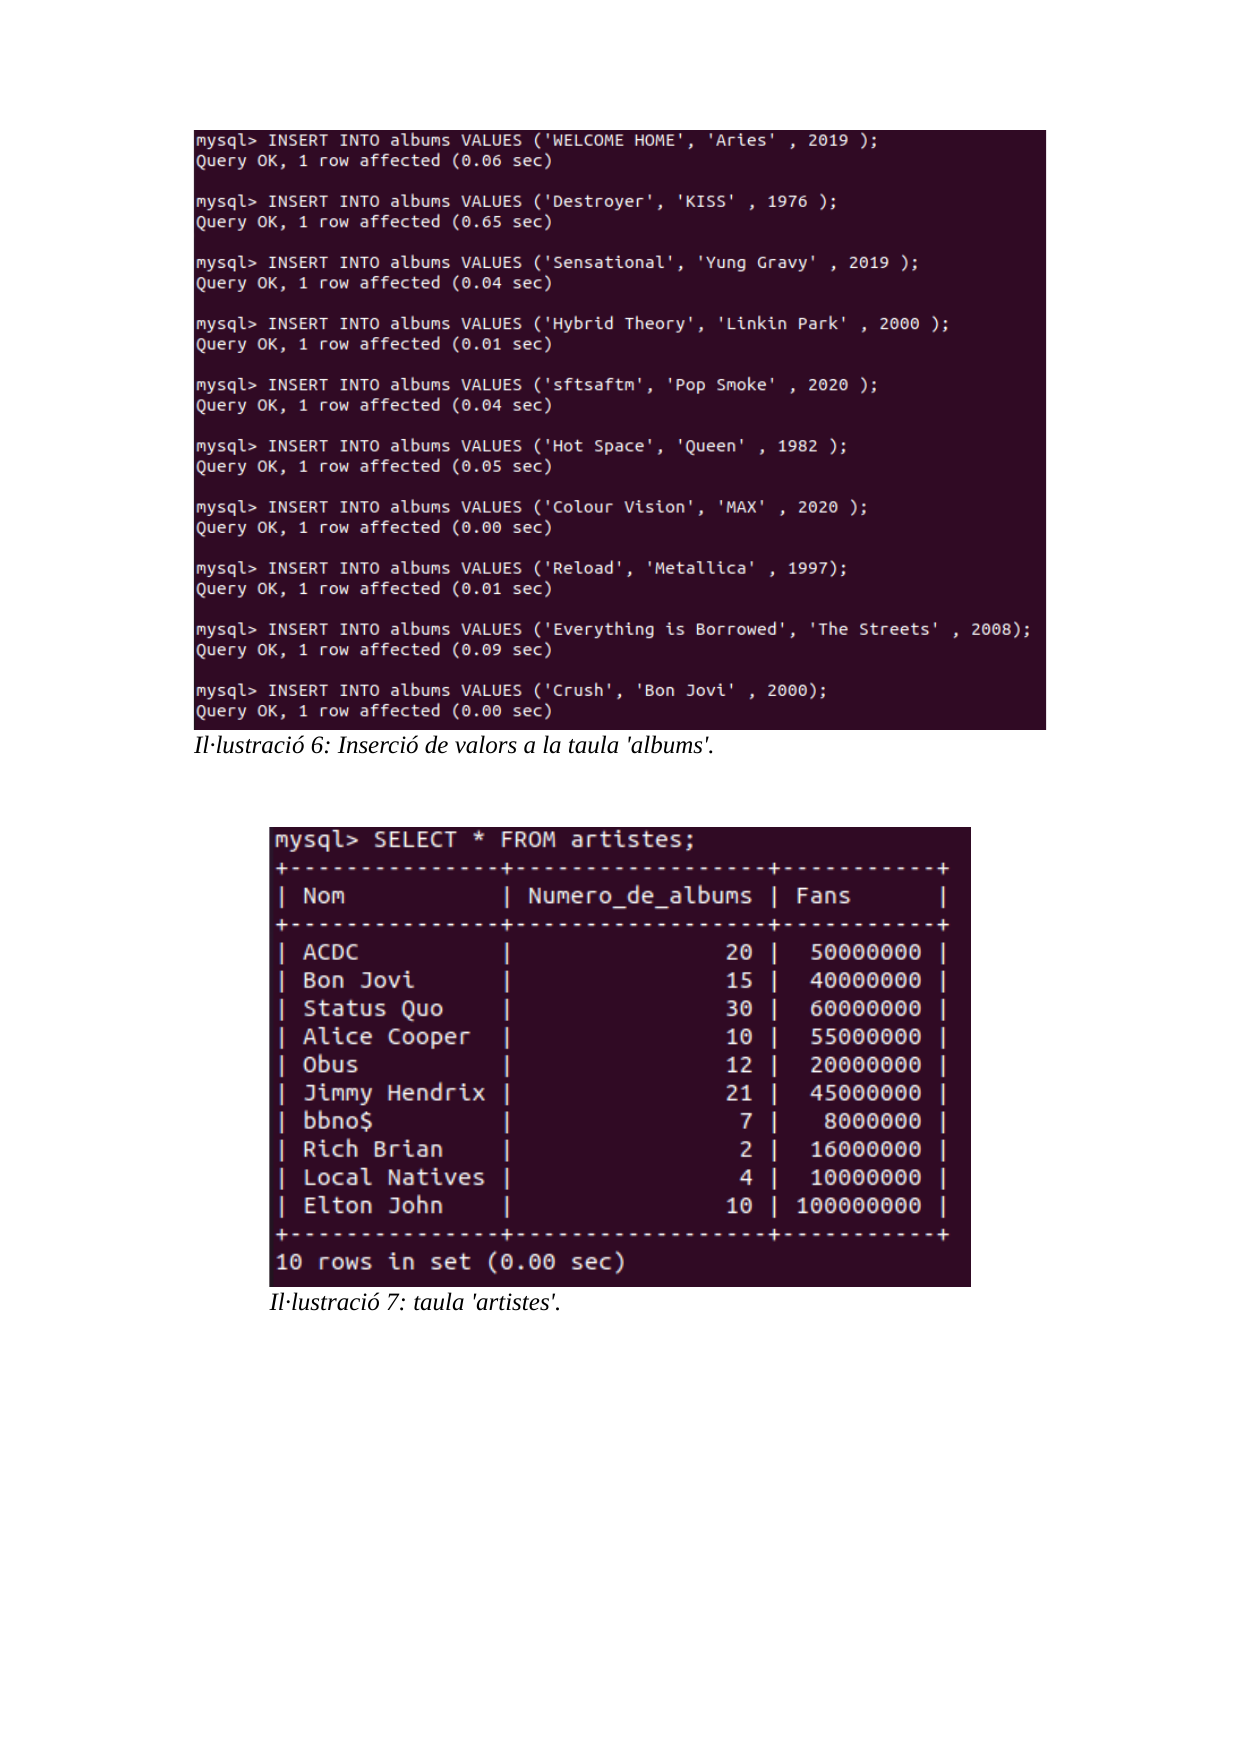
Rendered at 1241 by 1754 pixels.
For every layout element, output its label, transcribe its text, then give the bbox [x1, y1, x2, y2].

text Il·lustració 7: taula 'artistes'. [269, 1287, 971, 1315]
picture [269, 827, 971, 1287]
text Il·lustració 6: Inserció de valors a la taula 'albums'. [194, 730, 1046, 758]
picture [193, 130, 1047, 730]
